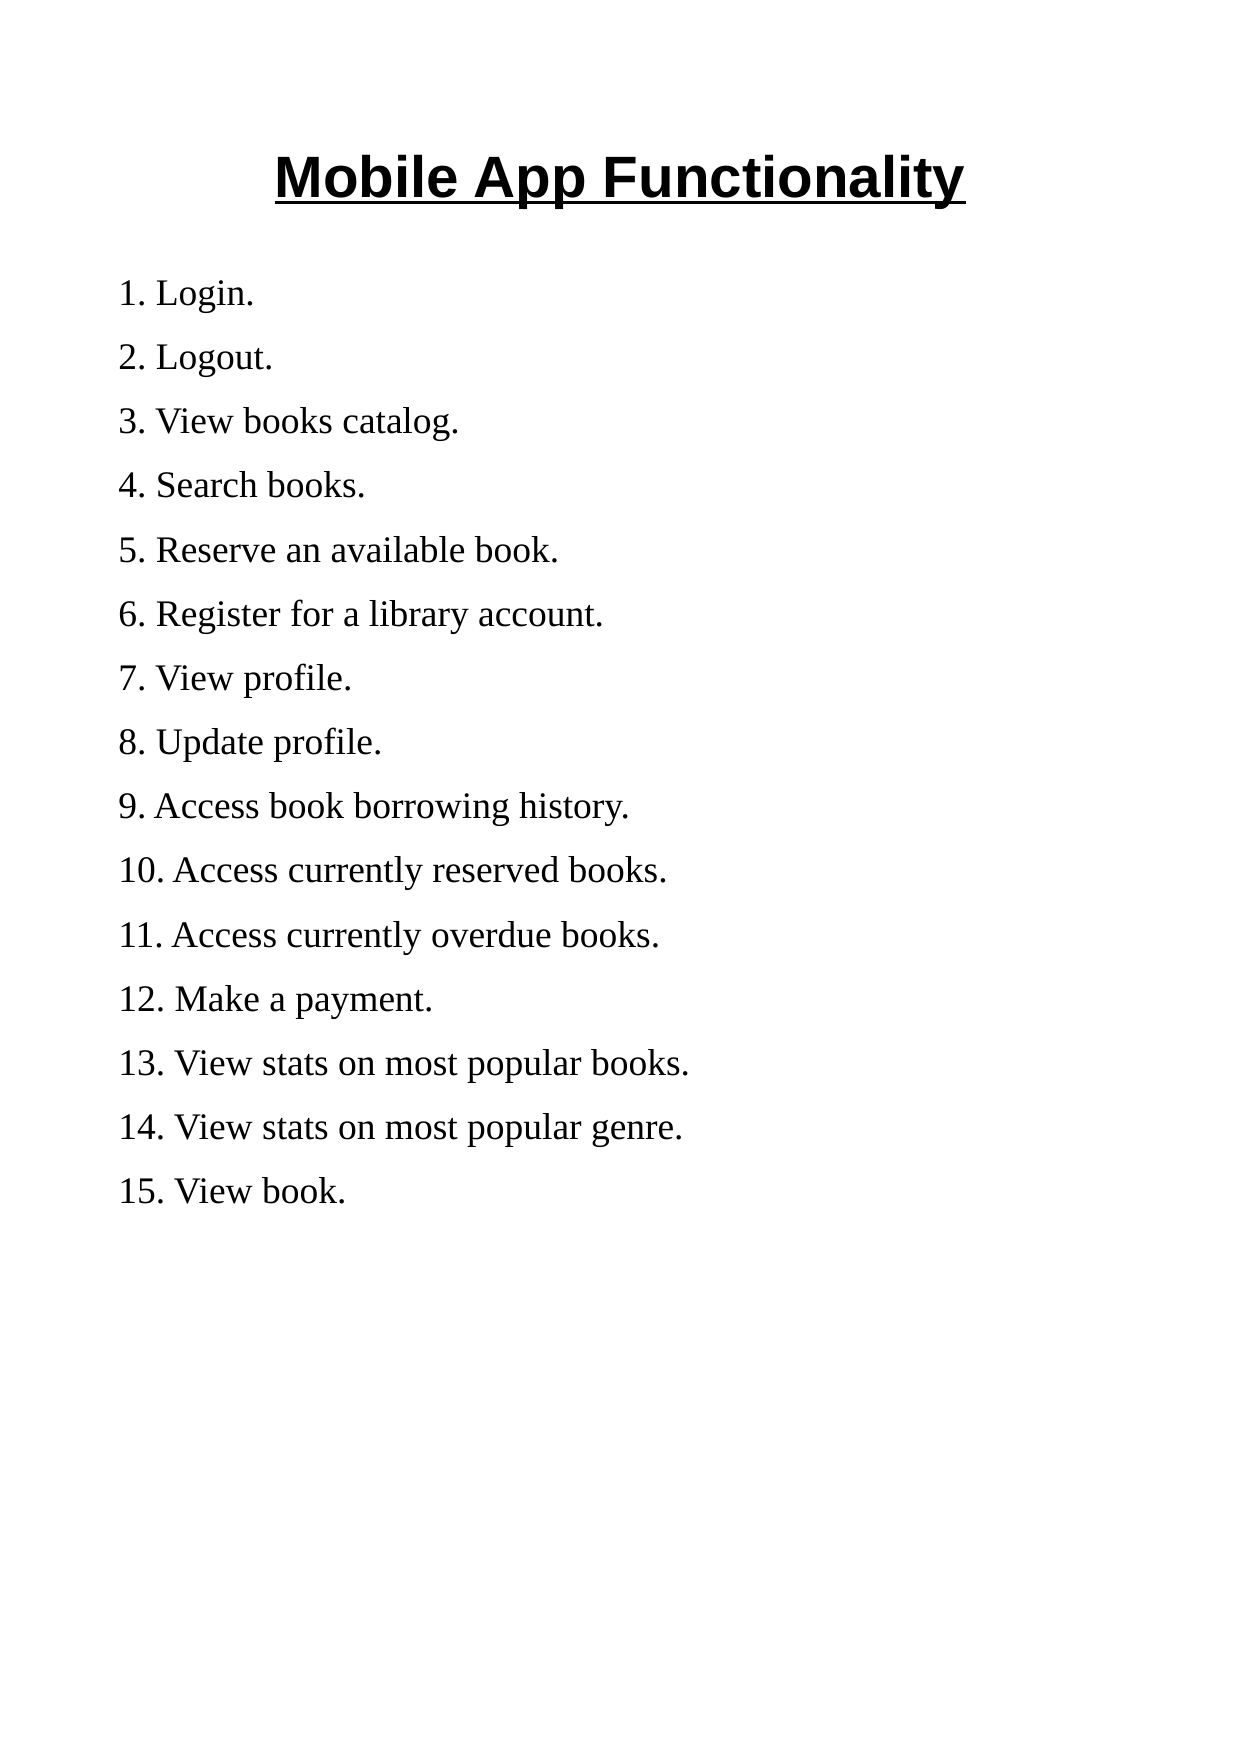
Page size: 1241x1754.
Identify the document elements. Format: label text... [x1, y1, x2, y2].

text 15. View book. [118, 1169, 1122, 1212]
text 1. Login. [118, 270, 1122, 313]
text 4. Search books. [118, 463, 1122, 506]
text 10. Access currently reserved books. [118, 848, 1122, 891]
text 11. Access currently overdue books. [118, 912, 1122, 955]
title Mobile App Functionality [118, 143, 1122, 210]
text 6. Register for a library account. [118, 591, 1122, 634]
text 7. View profile. [118, 655, 1122, 698]
text 3. View books catalog. [118, 399, 1122, 442]
text 13. View stats on most popular books. [118, 1040, 1122, 1083]
text 5. Reserve an available book. [118, 527, 1122, 570]
text 12. Make a payment. [118, 976, 1122, 1019]
text 14. View stats on most popular genre. [118, 1104, 1122, 1148]
text 2. Logout. [118, 334, 1122, 378]
text 9. Access book borrowing history. [118, 784, 1122, 827]
text 8. Update profile. [118, 719, 1122, 763]
